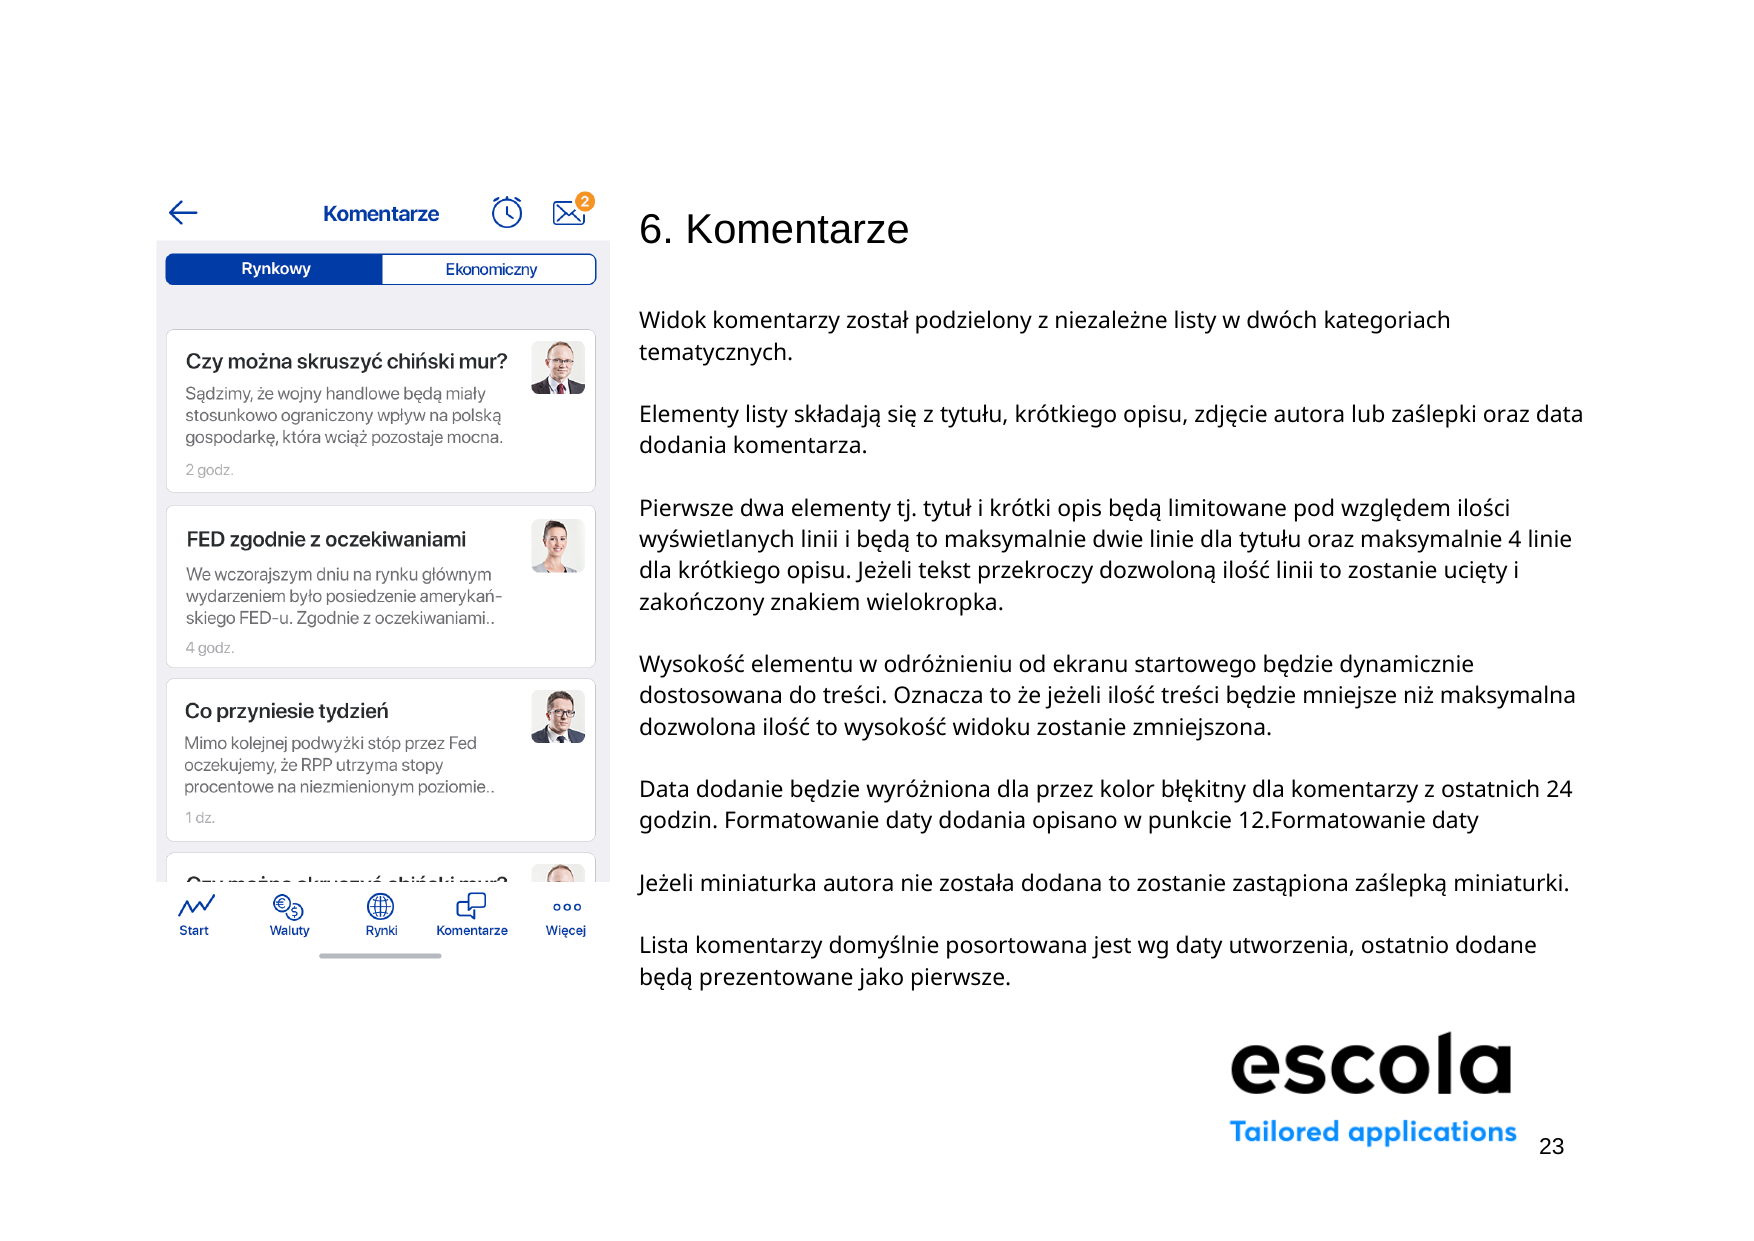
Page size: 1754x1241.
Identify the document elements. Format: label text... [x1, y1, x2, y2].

table_cell 6. Komentarze Widok komentarzy został podzielony z niezależne listy w dwóch kategoriach tematycznych. Elementy listy składają się z tytułu, krótkiego opisu, zdjęcie autora lub zaślepki oraz data dodania komentarza. Pierwsze dwa elementy tj. tytuł i krótki opis będą limitowane pod względem ilości wyświetlanych linii i będą to maksymalnie dwie linie dla tytułu oraz maksymalnie 4 linie dla krótkiego opisu. Jeżeli tekst przekroczy dozwoloną ilość linii to zostanie ucięty i zakończony znakiem wielokropka. Wysokość elementu w odróżnieniu od ekranu startowego będzie dynamicznie dostosowana do treści. Oznacza to że jeżeli ilość treści będzie mniejsze niż maksymalna dozwolona ilość to wysokość widoku zostanie zmniejszona. Data dodanie będzie wyróżniona dla przez kolor błękitny dla komentarzy z ostatnich 24 godzin. Formatowanie daty dodania opisano w punkcie 12.Formatowanie daty Jeżeli miniaturka autora nie została dodana to zostanie zastąpiona zaślepką miniaturki. Lista komentarzy domyślnie posortowana jest wg daty utworzenia, ostatnio dodane będą prezentowane jako pierwsze. [630, 152, 1596, 1008]
table_cell [139, 152, 628, 1008]
picture [1208, 1019, 1531, 1157]
picture [156, 162, 610, 969]
